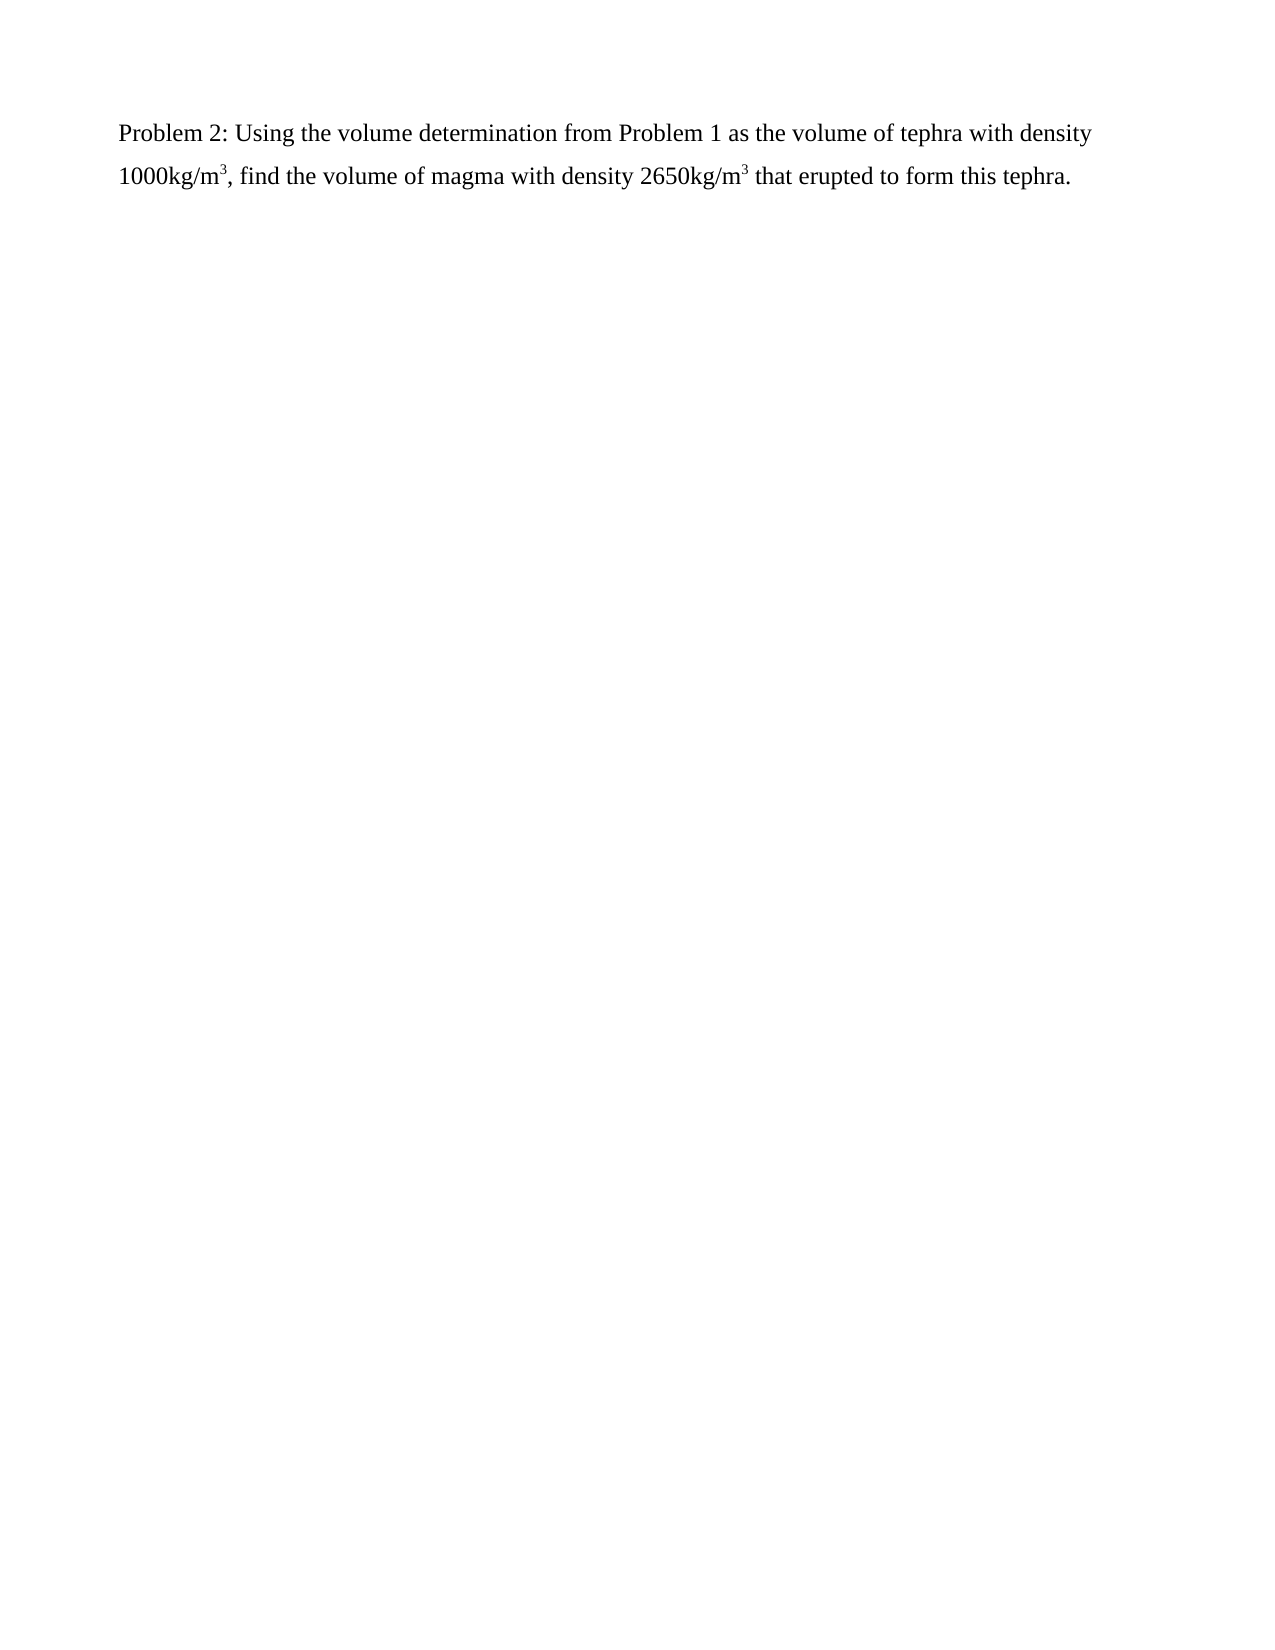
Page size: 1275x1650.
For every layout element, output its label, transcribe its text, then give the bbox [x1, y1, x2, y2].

text Problem 2: Using the volume determination from Problem 1 as the volume of tephra with density 1000kg/m3, find the volume of magma with density 2650kg/m3 that erupted to form this tephra. [118, 118, 1157, 190]
